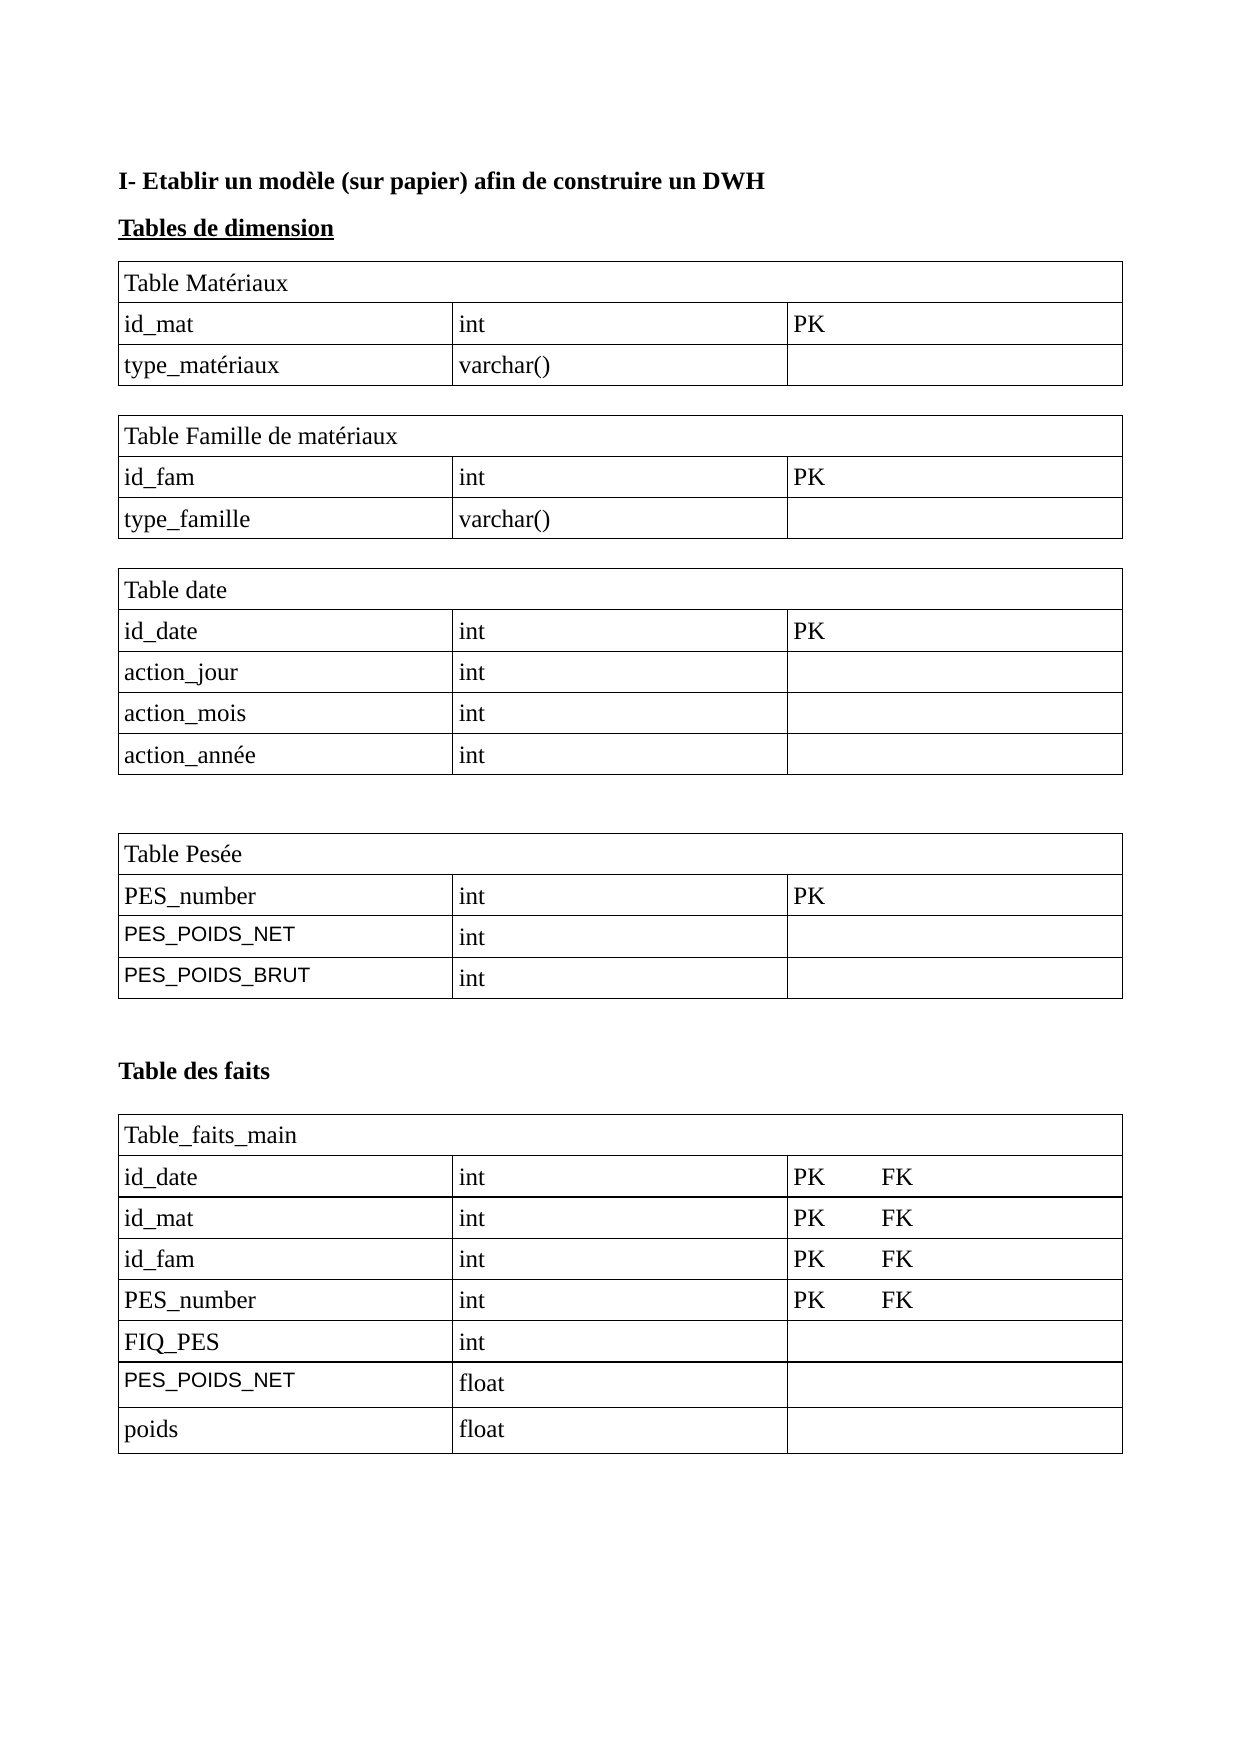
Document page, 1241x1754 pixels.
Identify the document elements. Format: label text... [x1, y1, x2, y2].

table_cell id_mat [119, 303, 452, 343]
table_cell PK FK [788, 1280, 1122, 1320]
table_cell int [453, 457, 787, 497]
table_header Table Famille de matériaux [119, 416, 1122, 456]
table_cell type_famille [119, 498, 452, 538]
table_cell int [453, 303, 787, 343]
table_cell float [453, 1363, 787, 1407]
table_cell int [453, 1198, 787, 1238]
table_cell [788, 1363, 1122, 1407]
table_cell id_mat [119, 1198, 452, 1238]
text Table des faits [118, 1056, 1122, 1085]
table_cell PES_POIDS_BRUT [119, 958, 452, 998]
text I- Etablir un modèle (sur papier) afin de construire un DWH [118, 166, 1122, 194]
table_cell PES_POIDS_NET [119, 916, 452, 957]
table_cell int [453, 1321, 787, 1361]
table_header Table Pesée [119, 834, 1122, 874]
table_cell [788, 345, 1122, 385]
table_header Table date [119, 569, 1122, 609]
table_cell [788, 1321, 1122, 1361]
table_cell id_fam [119, 1239, 452, 1279]
table_cell FIQ_PES [119, 1321, 452, 1361]
table_cell action_mois [119, 693, 452, 733]
table_cell id_date [119, 610, 452, 651]
table_cell [788, 1408, 1122, 1453]
table_cell int [453, 734, 787, 774]
table_cell [788, 734, 1122, 774]
table_cell action_année [119, 734, 452, 774]
table_cell id_fam [119, 457, 452, 497]
table_header Table_faits_main [119, 1115, 1122, 1155]
table_cell poids [119, 1408, 452, 1453]
table_cell int [453, 958, 787, 998]
table_cell int [453, 610, 787, 651]
table_cell PES_number [119, 875, 452, 915]
table_cell [788, 916, 1122, 957]
table_cell PES_POIDS_NET [119, 1363, 452, 1407]
table_cell PK [788, 875, 1122, 915]
table_cell type_matériaux [119, 345, 452, 385]
table_cell [788, 958, 1122, 998]
table_cell int [453, 652, 787, 692]
table_cell float [453, 1408, 787, 1453]
table_cell [788, 652, 1122, 692]
table_header Table Matériaux [119, 262, 1122, 302]
table_cell id_date [119, 1156, 452, 1196]
table_cell PK [788, 610, 1122, 651]
table_cell [788, 498, 1122, 538]
table_cell PES_number [119, 1280, 452, 1320]
table_cell PK FK [788, 1156, 1122, 1196]
table_cell [788, 693, 1122, 733]
table_cell action_jour [119, 652, 452, 692]
text Tables de dimension [118, 213, 1122, 242]
table_cell int [453, 1239, 787, 1279]
table_cell PK [788, 303, 1122, 343]
table_cell int [453, 1156, 787, 1196]
table_cell int [453, 875, 787, 915]
table_cell int [453, 916, 787, 957]
table_cell PK FK [788, 1239, 1122, 1279]
table_cell varchar() [453, 498, 787, 538]
table_cell int [453, 1280, 787, 1320]
table_cell int [453, 693, 787, 733]
table_cell PK [788, 457, 1122, 497]
table_cell PK FK [788, 1198, 1122, 1238]
table_cell varchar() [453, 345, 787, 385]
